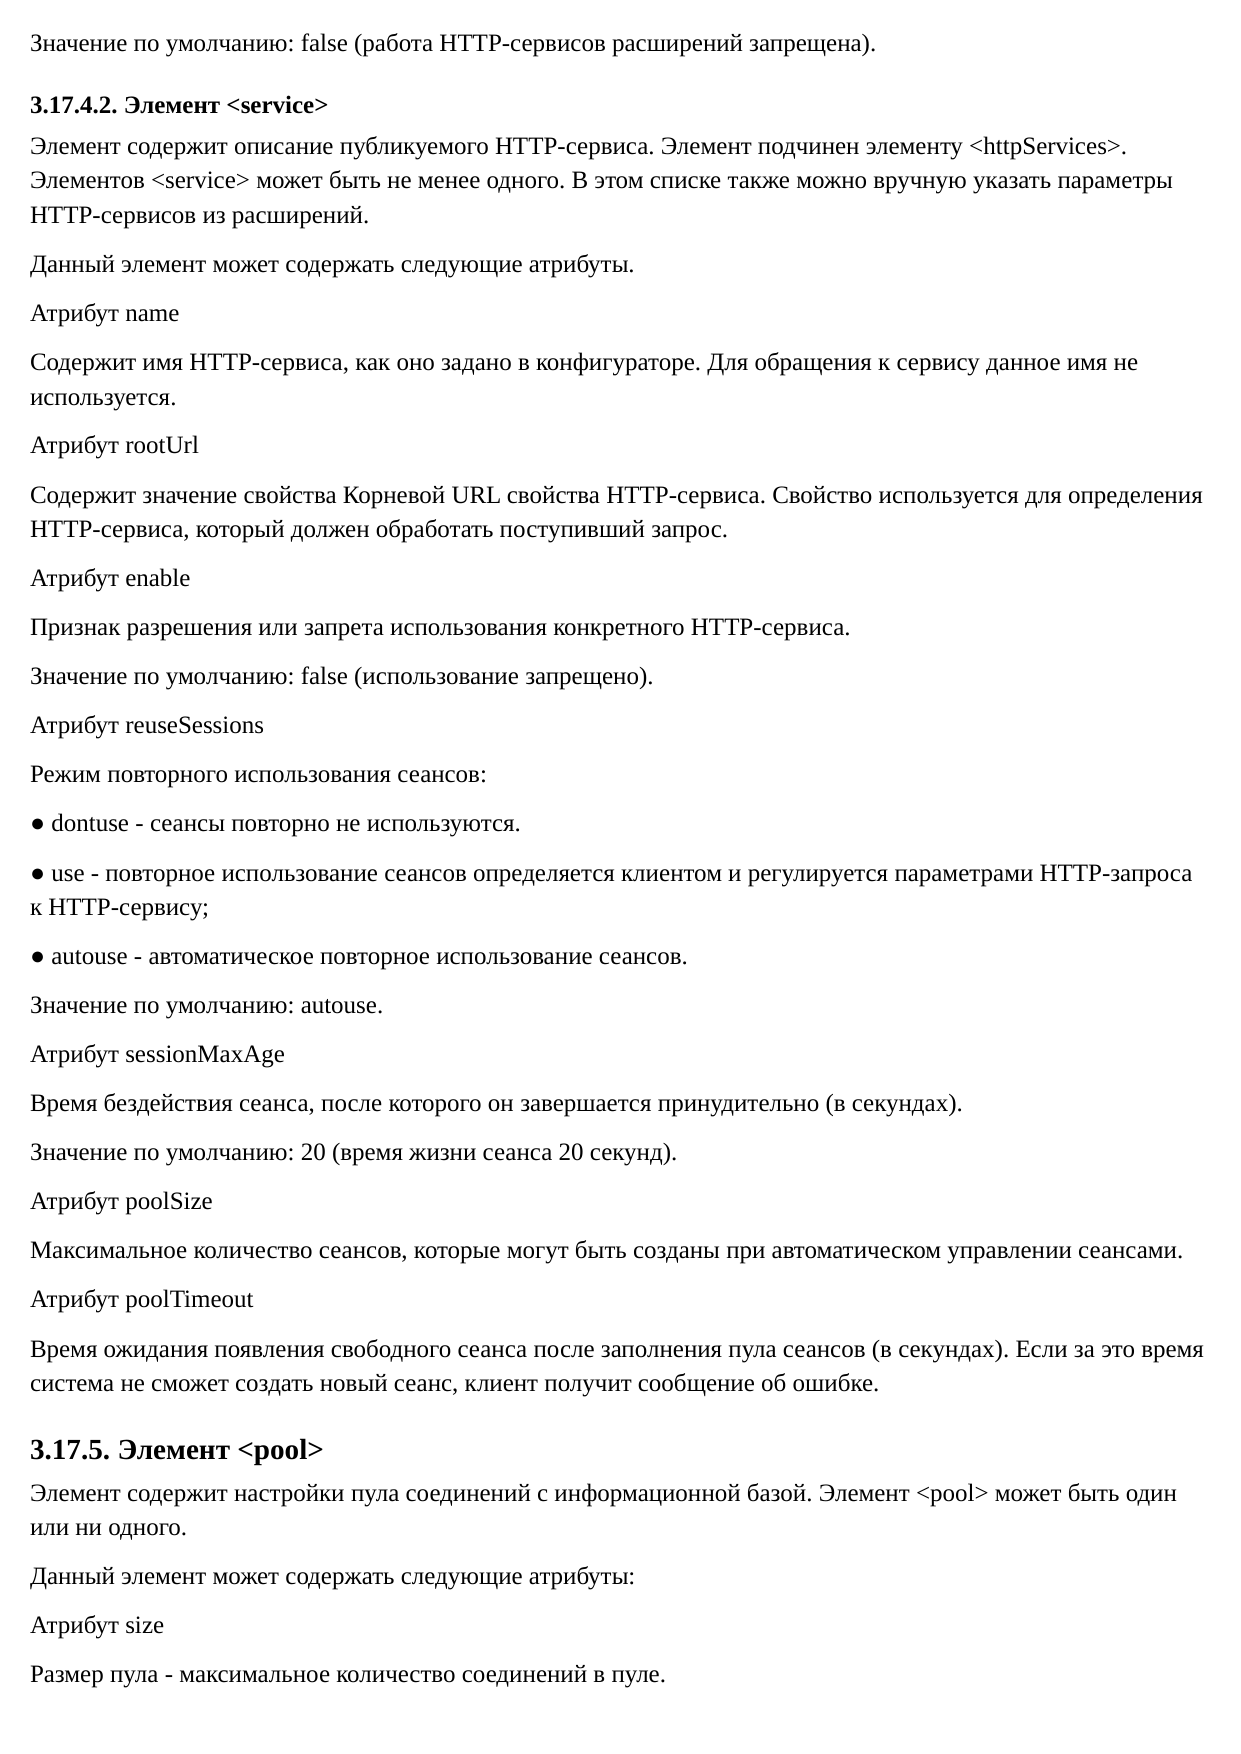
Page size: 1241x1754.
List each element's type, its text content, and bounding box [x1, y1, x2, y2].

text Содержит значение свойства Корневой URL свойства HTTP-сервиса. Свойство используется для определения HTTP-сервиса, который должен обработать поступивший запрос. [30, 480, 1211, 543]
text Данный элемент может содержать следующие атрибуты: [30, 1561, 1211, 1590]
text Атрибут rootUrl [30, 431, 1211, 459]
text Время бездействия сеанса, после которого он завершается принудительно (в секундах). [30, 1088, 1211, 1117]
text Размер пула ‑ максимальное количество соединений в пуле. [30, 1659, 1211, 1688]
text Элемент содержит настройки пула соединений с информационной базой. Элемент <pool> может быть один или ни одного. [30, 1478, 1211, 1541]
text ● use ‑ повторное использование сеансов определяется клиентом и регулируется параметрами HTTP-запроса к HTTP-сервису; [30, 858, 1211, 921]
text Максимальное количество сеансов, которые могут быть созданы при автоматическом управлении сеансами. [30, 1236, 1211, 1264]
text Атрибут poolTimeout [30, 1284, 1211, 1313]
text ● dontuse ‑ сеансы повторно не используются. [30, 808, 1211, 837]
text Значение по умолчанию: false (работа HTTP-сервисов расширений запрещена). [30, 28, 1211, 57]
text Элемент содержит описание публикуемого HTTP-сервиса. Элемент подчинен элементу <httpServices>. Элементов <service> может быть не менее одного. В этом списке также можно вручную указать параметры HTTP-сервисов из расширений. [30, 131, 1211, 229]
text ● autouse ‑ автоматическое повторное использование сеансов. [30, 941, 1211, 970]
text Атрибут reuseSessions [30, 710, 1211, 739]
subtitle 3.17.5. Элемент <pool> [30, 1432, 1211, 1465]
text Атрибут enable [30, 563, 1211, 592]
text Атрибут size [30, 1610, 1211, 1639]
text Значение по умолчанию: false (использование запрещено). [30, 661, 1211, 690]
text Значение по умолчанию: 20 (время жизни сеанса 20 секунд). [30, 1137, 1211, 1166]
text Атрибут name [30, 298, 1211, 327]
text Значение по умолчанию: autouse. [30, 990, 1211, 1019]
text Признак разрешения или запрета использования конкретного HTTP-сервиса. [30, 612, 1211, 641]
text Содержит имя HTTP-сервиса, как оно задано в конфигураторе. Для обращения к сервису данное имя не используется. [30, 347, 1211, 410]
text Данный элемент может содержать следующие атрибуты. [30, 249, 1211, 278]
subtitle 3.17.4.2. Элемент <service> [30, 90, 1211, 118]
text Время ожидания появления свободного сеанса после заполнения пула сеансов (в секундах). Если за это время система не сможет создать новый сеанс, клиент получит сообщение об ошибке. [30, 1334, 1211, 1397]
text Атрибут poolSize [30, 1186, 1211, 1215]
text Атрибут sessionMaxAge [30, 1039, 1211, 1068]
text Режим повторного использования сеансов: [30, 759, 1211, 788]
